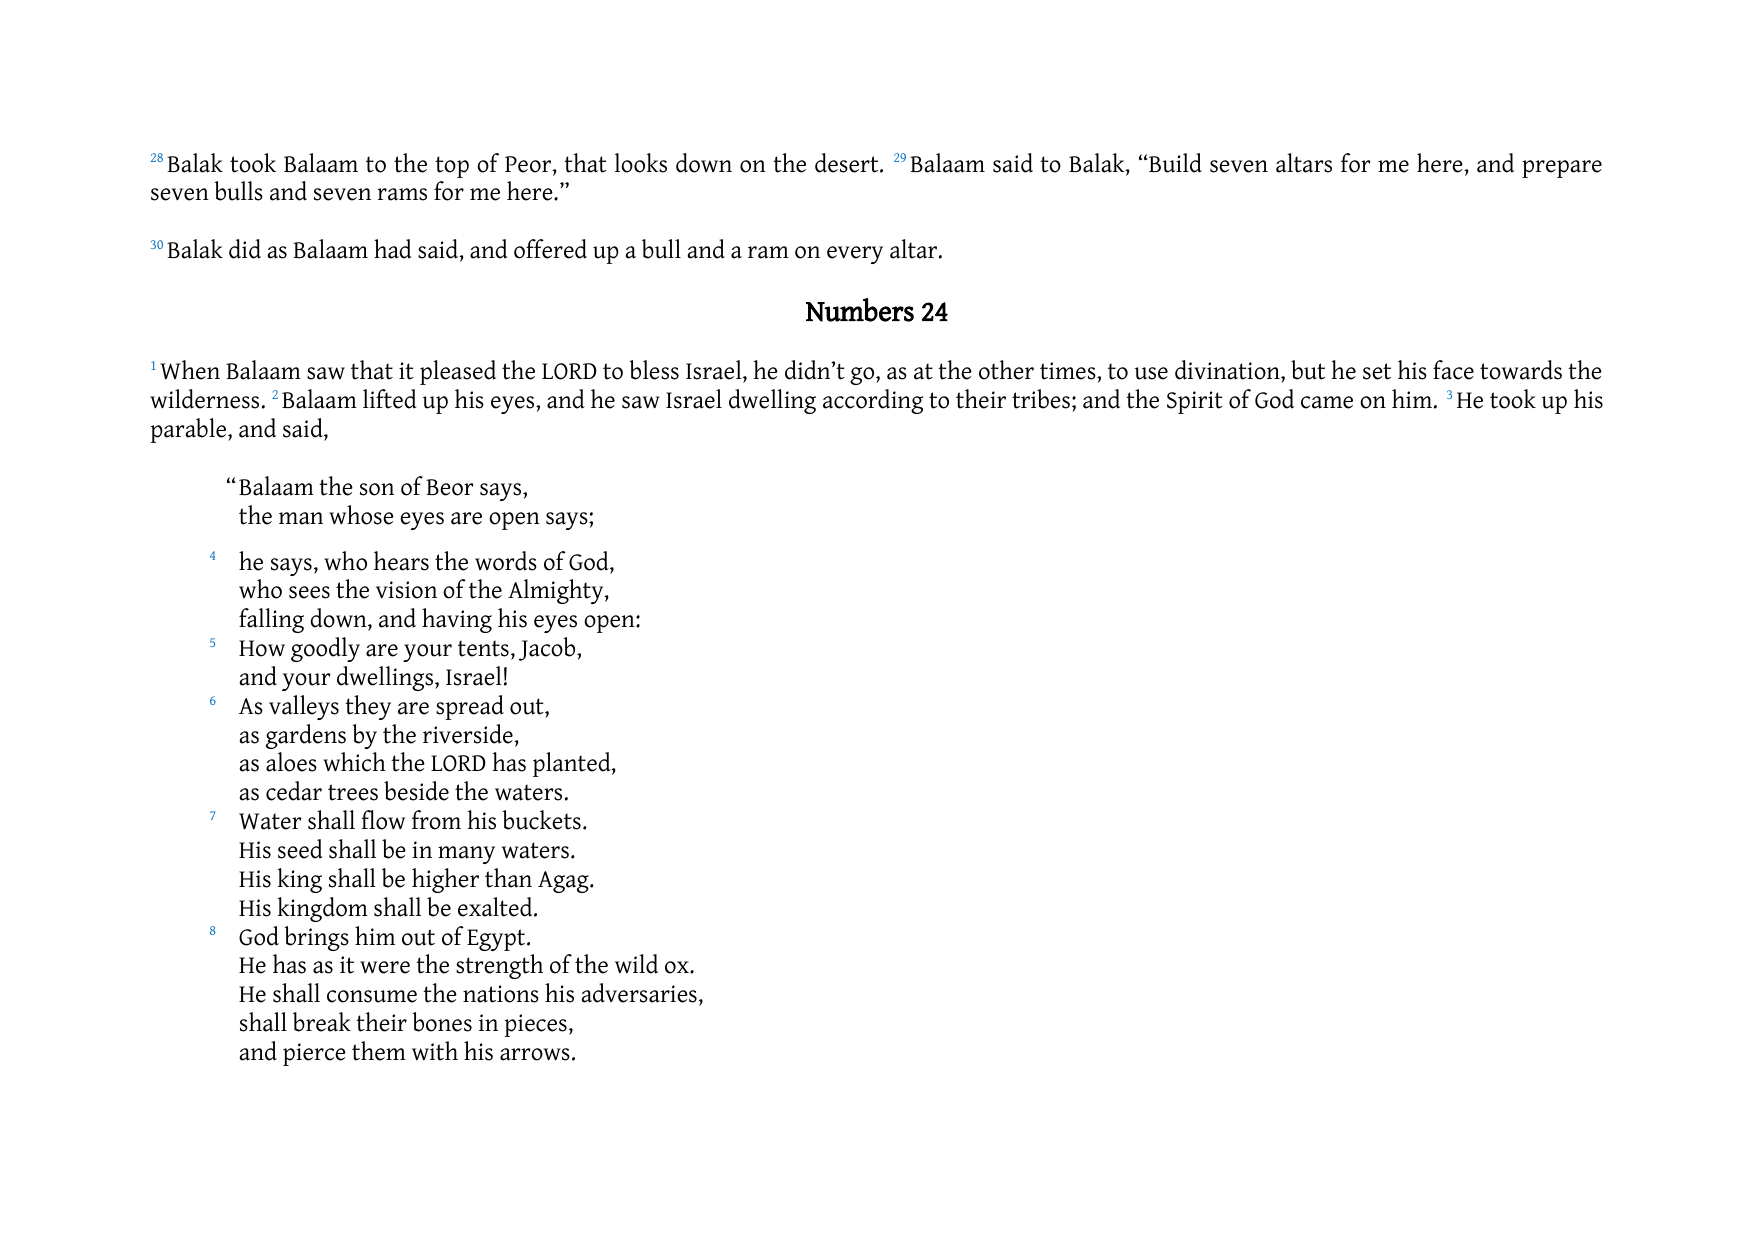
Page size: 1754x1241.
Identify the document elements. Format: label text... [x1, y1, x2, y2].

text Numbers 24 [150, 295, 1604, 329]
text 4 he says, who hears the words of God, who sees the vision of the Almighty, falling down, and having his eyes open: [209, 548, 1545, 634]
text 6 As valleys they are spread out, as gardens by the riverside, as aloes which the LORD has planted, as cedar trees beside the waters. [209, 692, 1545, 808]
text “ Balaam the son of Beor says, the man whose eyes are open says; [209, 473, 1545, 531]
text 28 Balak took Balaam to the top of Peor, that looks down on the desert. 29 Balaam said to Balak, “Build seven altars for me here, and prepare seven bulls and seven rams for me here.” [150, 150, 1604, 208]
text 30 Balak did as Balaam had said, and offered up a bull and a ram on every altar. [150, 237, 1604, 266]
text 8 God brings him out of Egypt. He has as it were the strength of the wild ox. He shall consume the nations his adversaries, shall break their bones in pieces, and pierce them with his arrows. [209, 923, 1545, 1067]
text 1 When Balaam saw that it pleased the LORD to bless Israel, he didn’t go, as at the other times, to use divination, but he set his face towards the wilderness. 2 Balaam lifted up his eyes, and he saw Israel dwelling according to their tribes; and the Spirit of God came on him. 3 He took up his parable, and said, [150, 358, 1604, 444]
text 7 Water shall flow from his buckets. His seed shall be in many waters. His king shall be higher than Agag. His kingdom shall be exalted. [209, 808, 1545, 923]
text 5 How goodly are your tents, Jacob, and your dwellings, Israel! [209, 634, 1545, 692]
